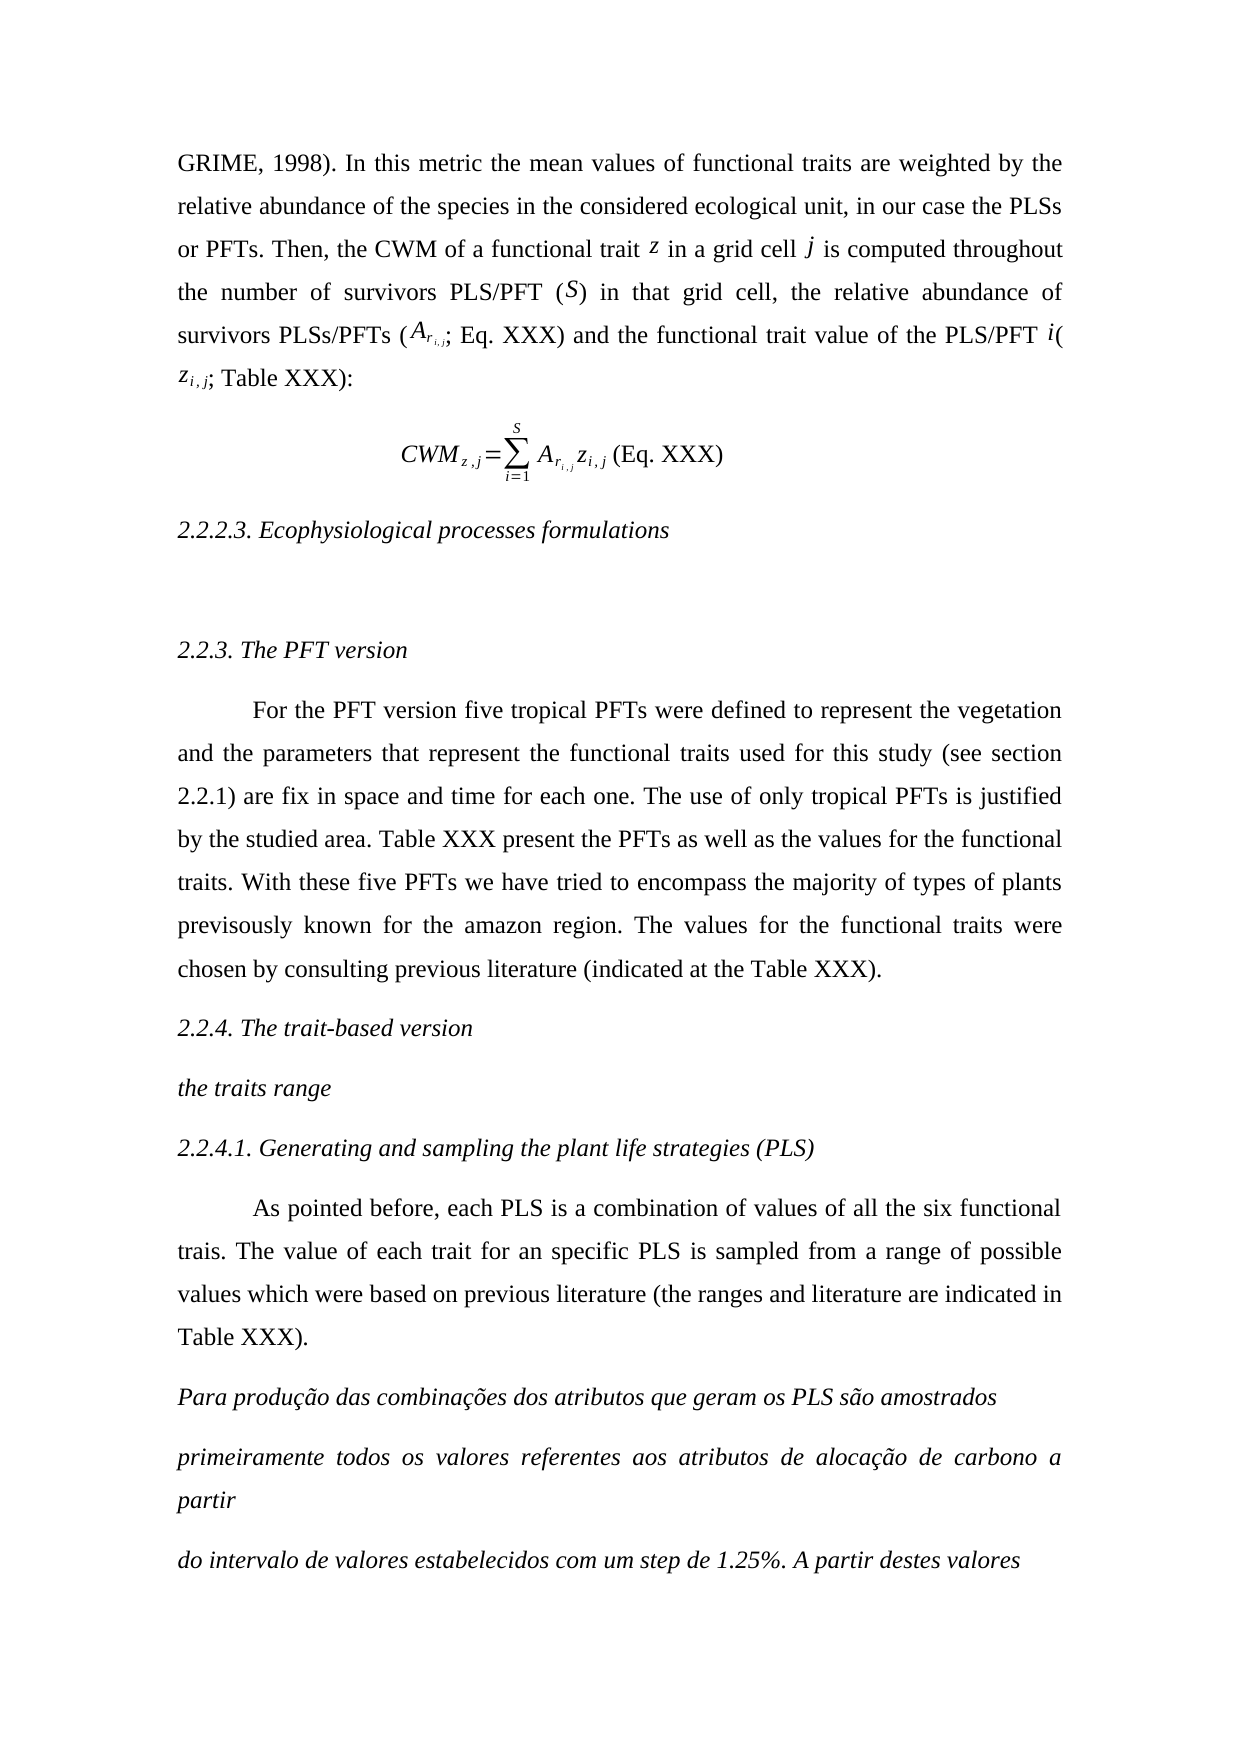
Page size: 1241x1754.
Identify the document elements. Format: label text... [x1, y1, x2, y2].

text As pointed before, each PLS is a combination of values of all the six functional trais. The value of each trait for an specific PLS is sampled from a range of possible values which were based on previous literature (the ranges and literature are indicated in Table XXX). [177, 1193, 1063, 1351]
text 2.2.3. The PFT version [177, 635, 1063, 664]
text 2.2.2.3. Ecophysiological processes formulations [177, 516, 1063, 544]
text 2.2.4.1. Generating and sampling the plant life strategies (PLS) [177, 1133, 1063, 1162]
text GRIME, 1998)⁠. In this metric the mean values of functional traits are weighted by the relative abundance of the species in the considered ecological unit, in our case the PLSs or PFTs. Then, the CWM of a functional trait in a grid cell is computed throughout the number of survivors PLS/PFT () in that grid cell, the relative abundance of survivors PLSs/PFTs (; Eq. XXX) and the functional trait value of the PLS/PFT ( ; Table XXX): [177, 148, 1063, 392]
text do intervalo de valores estabelecidos com um step de 1.25%. A partir destes valores [177, 1545, 1063, 1573]
text 2.2.4. The trait-based version [177, 1013, 1063, 1042]
text For the PFT version five tropical PFTs were defined to represent the vegetation and the parameters that represent the functional traits used for this study (see section 2.2.1) are fix in space and time for each one. The use of only tropical PFTs is justified by the studied area. Table XXX present the PFTs as well as the values for the functional traits. With these five PFTs we have tried to encompass the majority of types of plants previsously known for the amazon region. The values for the functional traits were chosen by consulting previous literature (indicated at the Table XXX). [177, 695, 1063, 982]
text Para produção das combinações dos atributos que geram os PLS são amostrados [177, 1382, 1063, 1411]
text primeiramente todos os valores referentes aos atributos de alocação de carbono a partir [177, 1442, 1063, 1514]
list (Eq. XXX) [363, 423, 1063, 484]
text the traits range [177, 1073, 1063, 1102]
